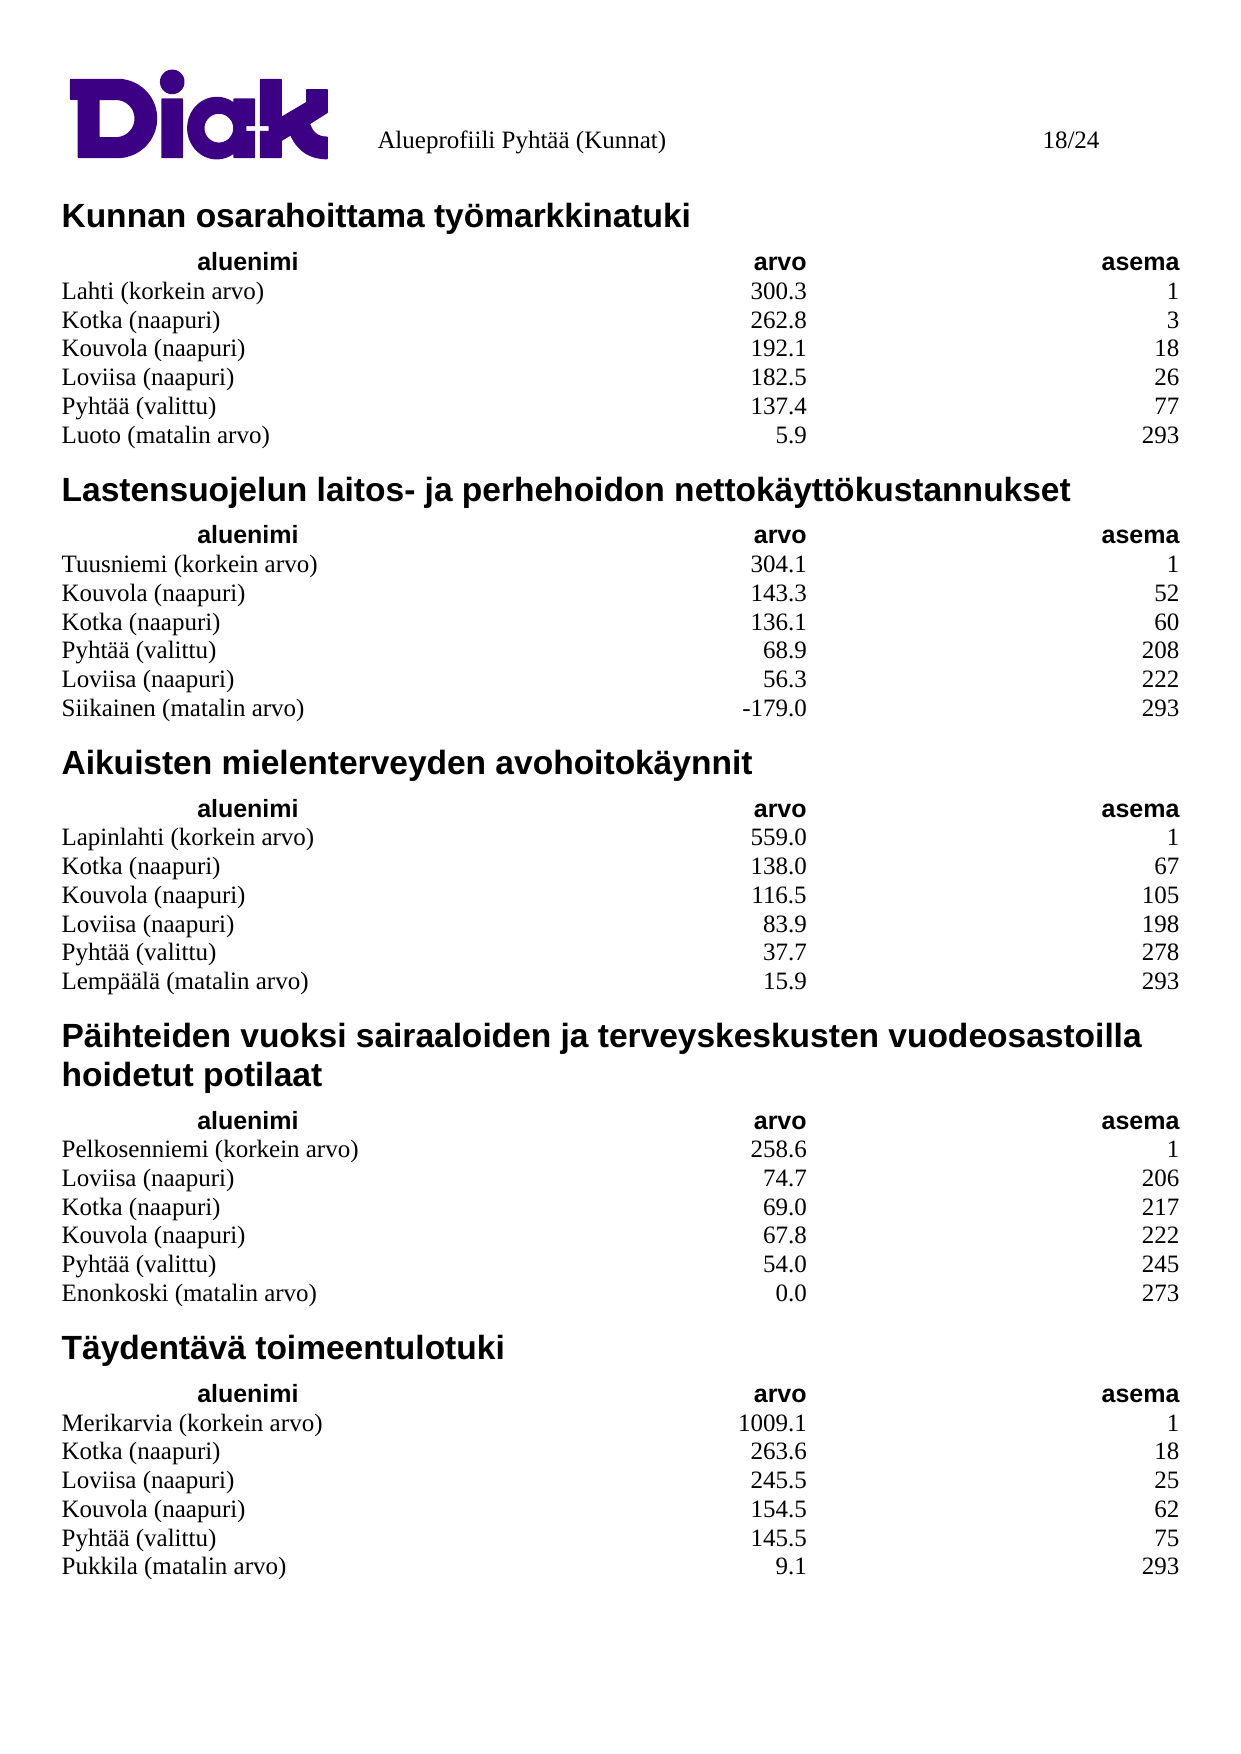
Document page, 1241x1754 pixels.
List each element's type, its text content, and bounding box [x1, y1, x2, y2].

table_cell 245.5 [434, 1465, 806, 1494]
table_header aluenimi [61, 794, 434, 822]
table_cell Enonkoski (matalin arvo) [61, 1278, 434, 1307]
table_cell Kouvola (naapuri) [61, 334, 434, 362]
table_cell 105 [806, 880, 1179, 909]
table_cell 293 [806, 420, 1179, 448]
table_cell 5.9 [434, 420, 806, 448]
table_header arvo [434, 521, 806, 549]
table_cell 1 [806, 1134, 1179, 1163]
table_cell 69.0 [434, 1192, 806, 1221]
subtitle Kunnan osarahoittama työmarkkinatuki [61, 196, 1179, 235]
table_cell 1 [806, 276, 1179, 305]
table_cell 145.5 [434, 1523, 806, 1551]
subtitle Täydentävä toimeentulotuki [61, 1328, 1179, 1366]
table_cell 138.0 [434, 851, 806, 880]
subtitle Päihteiden vuoksi sairaaloiden ja terveyskeskusten vuodeosastoilla hoidetut potilaat [61, 1016, 1179, 1093]
table_cell 137.4 [434, 391, 806, 420]
table_cell Kotka (naapuri) [61, 305, 434, 333]
table_cell 74.7 [434, 1163, 806, 1192]
table_cell 263.6 [434, 1436, 806, 1465]
table_cell 60 [806, 607, 1179, 636]
table_cell 9.1 [434, 1551, 806, 1580]
table_cell 559.0 [434, 823, 806, 851]
subtitle Aikuisten mielenterveyden avohoitokäynnit [61, 743, 1179, 781]
table_cell 56.3 [434, 664, 806, 693]
table_cell Kotka (naapuri) [61, 851, 434, 880]
table_header arvo [434, 794, 806, 822]
table_cell Siikainen (matalin arvo) [61, 693, 434, 722]
table_cell Lapinlahti (korkein arvo) [61, 823, 434, 851]
table_header arvo [434, 1106, 806, 1134]
table_cell 143.3 [434, 578, 806, 607]
table_cell 273 [806, 1278, 1179, 1307]
table_cell Tuusniemi (korkein arvo) [61, 549, 434, 578]
table_cell Luoto (matalin arvo) [61, 420, 434, 448]
table_cell 262.8 [434, 305, 806, 333]
table_cell 192.1 [434, 334, 806, 362]
table_cell 1 [806, 823, 1179, 851]
table_header asema [806, 521, 1179, 549]
table_cell 293 [806, 1551, 1179, 1580]
table_cell 68.9 [434, 636, 806, 664]
table_cell 62 [806, 1494, 1179, 1523]
table_cell Pelkosenniemi (korkein arvo) [61, 1134, 434, 1163]
table_cell 0.0 [434, 1278, 806, 1307]
table_header aluenimi [61, 247, 434, 276]
table_header aluenimi [61, 1379, 434, 1408]
table_cell Lempäälä (matalin arvo) [61, 966, 434, 995]
table_cell Loviisa (naapuri) [61, 909, 434, 937]
table_cell 222 [806, 1221, 1179, 1249]
table_header arvo [434, 1379, 806, 1408]
table_cell 54.0 [434, 1249, 806, 1278]
table_cell 293 [806, 693, 1179, 722]
table_cell Pyhtää (valittu) [61, 391, 434, 420]
table_cell 75 [806, 1523, 1179, 1551]
table_cell Kouvola (naapuri) [61, 1494, 434, 1523]
table_cell Merikarvia (korkein arvo) [61, 1408, 434, 1436]
table_cell 52 [806, 578, 1179, 607]
table_cell Loviisa (naapuri) [61, 362, 434, 391]
table_cell 217 [806, 1192, 1179, 1221]
table_cell 67 [806, 851, 1179, 880]
table_cell 304.1 [434, 549, 806, 578]
table_cell 300.3 [434, 276, 806, 305]
table_cell 26 [806, 362, 1179, 391]
table_cell Kouvola (naapuri) [61, 880, 434, 909]
table_cell Kouvola (naapuri) [61, 578, 434, 607]
table_cell 83.9 [434, 909, 806, 937]
table_header aluenimi [61, 521, 434, 549]
table_cell Kouvola (naapuri) [61, 1221, 434, 1249]
table_cell 1 [806, 549, 1179, 578]
table_cell 3 [806, 305, 1179, 333]
table_cell 258.6 [434, 1134, 806, 1163]
table_cell 18 [806, 1436, 1179, 1465]
table_cell Loviisa (naapuri) [61, 664, 434, 693]
table_cell 67.8 [434, 1221, 806, 1249]
table_cell Pyhtää (valittu) [61, 636, 434, 664]
table_header aluenimi [61, 1106, 434, 1134]
table_cell Pyhtää (valittu) [61, 1249, 434, 1278]
table_cell 77 [806, 391, 1179, 420]
table_cell 222 [806, 664, 1179, 693]
table_cell 25 [806, 1465, 1179, 1494]
table_cell 293 [806, 966, 1179, 995]
table_cell 198 [806, 909, 1179, 937]
table_cell 18 [806, 334, 1179, 362]
table_cell Loviisa (naapuri) [61, 1465, 434, 1494]
table_cell Pukkila (matalin arvo) [61, 1551, 434, 1580]
table_cell 116.5 [434, 880, 806, 909]
table_cell -179.0 [434, 693, 806, 722]
table_cell 1009.1 [434, 1408, 806, 1436]
table_cell Kotka (naapuri) [61, 1436, 434, 1465]
table_cell 15.9 [434, 966, 806, 995]
table_cell Pyhtää (valittu) [61, 1523, 434, 1551]
table_header asema [806, 1106, 1179, 1134]
table_cell Pyhtää (valittu) [61, 938, 434, 966]
subtitle Lastensuojelun laitos- ja perhehoidon nettokäyttökustannukset [61, 469, 1179, 508]
table_cell Loviisa (naapuri) [61, 1163, 434, 1192]
table_cell Kotka (naapuri) [61, 1192, 434, 1221]
table_cell 208 [806, 636, 1179, 664]
table_header asema [806, 1379, 1179, 1408]
table_cell 154.5 [434, 1494, 806, 1523]
table_cell 136.1 [434, 607, 806, 636]
table_header asema [806, 247, 1179, 276]
table_header asema [806, 794, 1179, 822]
table_cell 245 [806, 1249, 1179, 1278]
table_cell 1 [806, 1408, 1179, 1436]
table_cell Lahti (korkein arvo) [61, 276, 434, 305]
table_cell 182.5 [434, 362, 806, 391]
table_cell Kotka (naapuri) [61, 607, 434, 636]
table_cell 37.7 [434, 938, 806, 966]
table_header arvo [434, 247, 806, 276]
table_cell 278 [806, 938, 1179, 966]
table_cell 206 [806, 1163, 1179, 1192]
